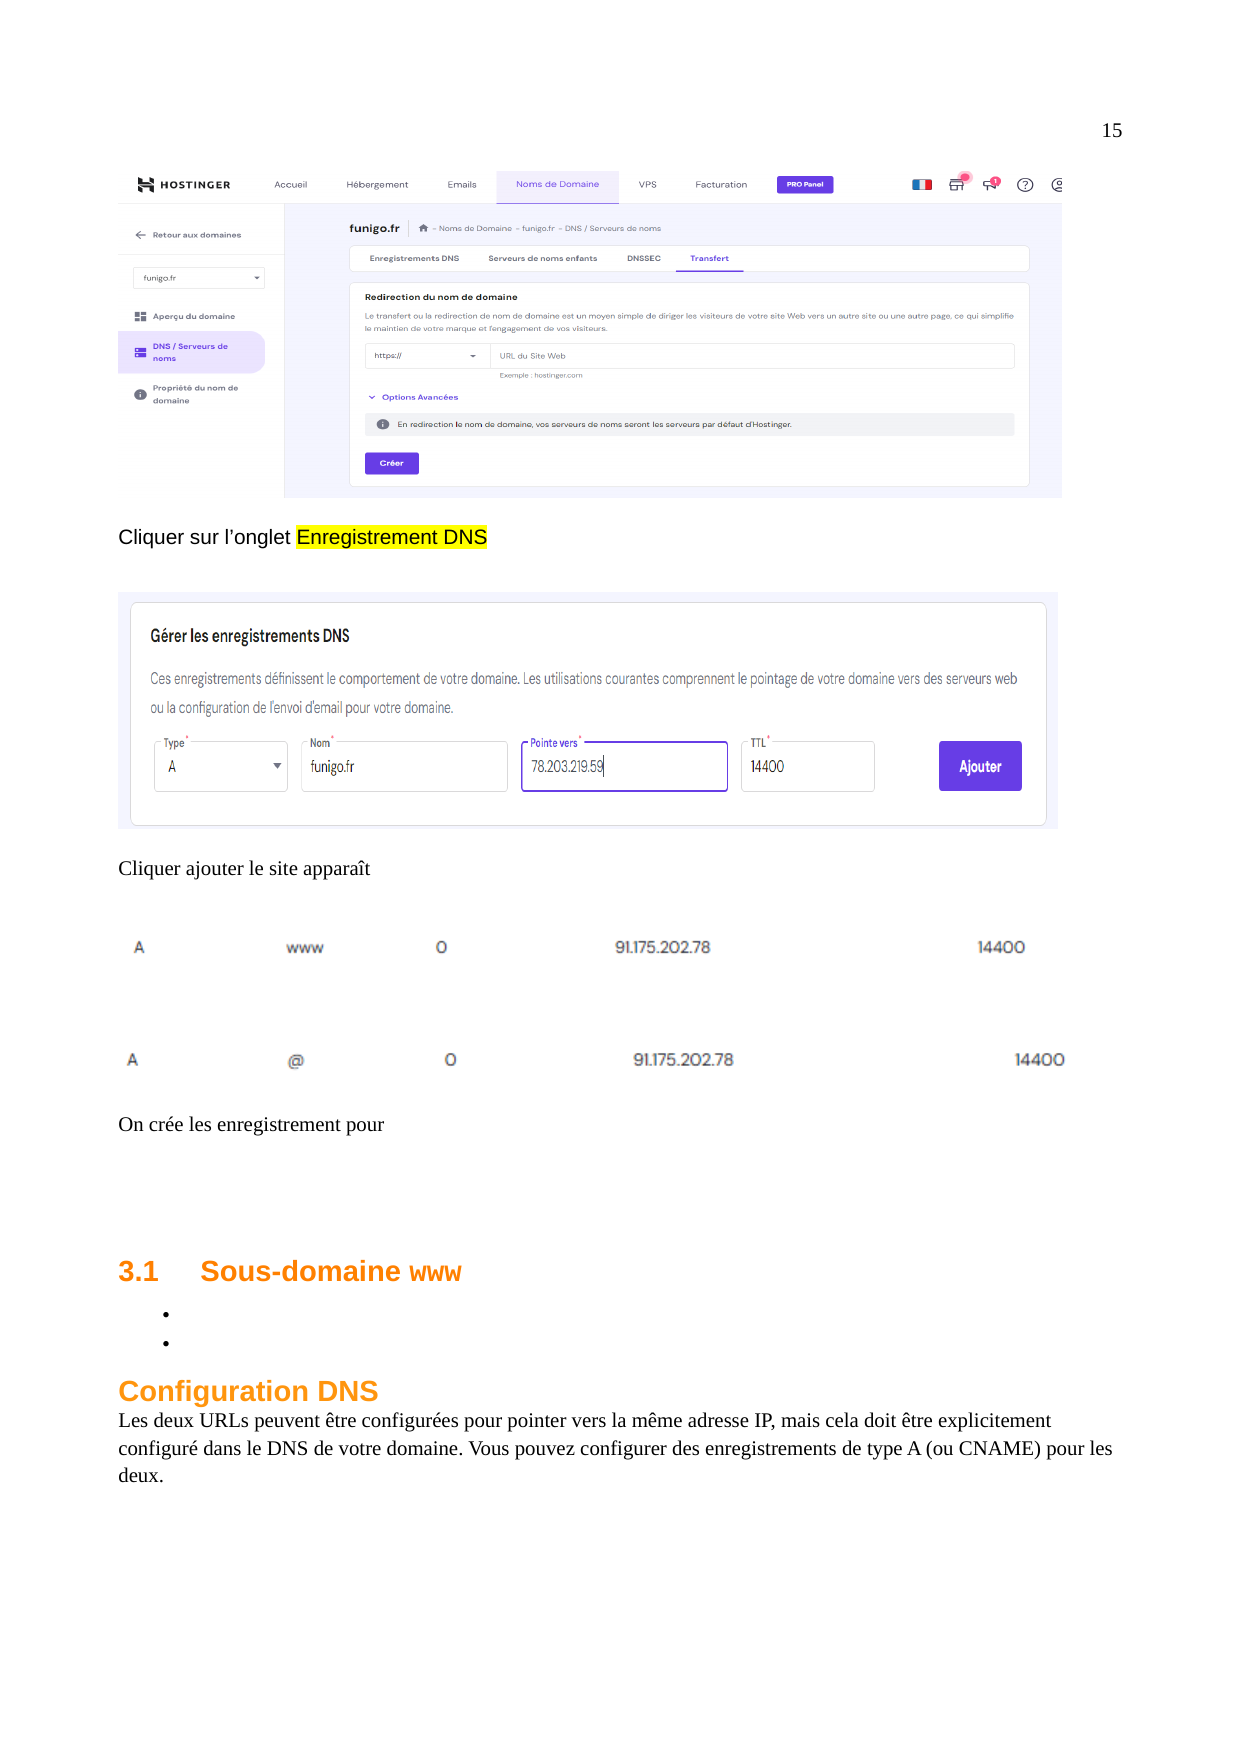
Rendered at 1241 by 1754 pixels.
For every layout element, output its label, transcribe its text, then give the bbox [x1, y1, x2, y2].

picture [118, 1038, 1123, 1111]
picture [118, 592, 1058, 829]
text La différence principale entre les deux URLs https://www.funigo.fr et https://funigo.fr réside dans la présence de www au début de l'URL. Voici quelques points clés pour comprendre cette différence : [118, 1164, 1122, 1217]
picture [118, 907, 1123, 986]
text Cliquer sur l’onglet Enregistrement DNS [118, 525, 1122, 549]
text Les deux URLs peuvent être configurées pour pointer vers la même adresse IP, mais cela doit être explicitement configuré dans le DNS de votre domaine. Vous pouvez configurer des enregistrements de type A (ou CNAME) pour les deux. [118, 1408, 1122, 1487]
list https://www.funigo.fr utilise le sous-domaine www. [162, 1303, 1122, 1328]
text On crée les enregistrement pour et funigo.fr [118, 1111, 1122, 1136]
picture [118, 171, 1062, 498]
subtitle Sous-domaine www [118, 1254, 1122, 1290]
text Cliquer ajouter le site apparaît [118, 856, 1122, 880]
list https://funigo.fr n’utilise pas de sous-domaine. [162, 1332, 1122, 1356]
text Configuration DNS [118, 1374, 1122, 1408]
